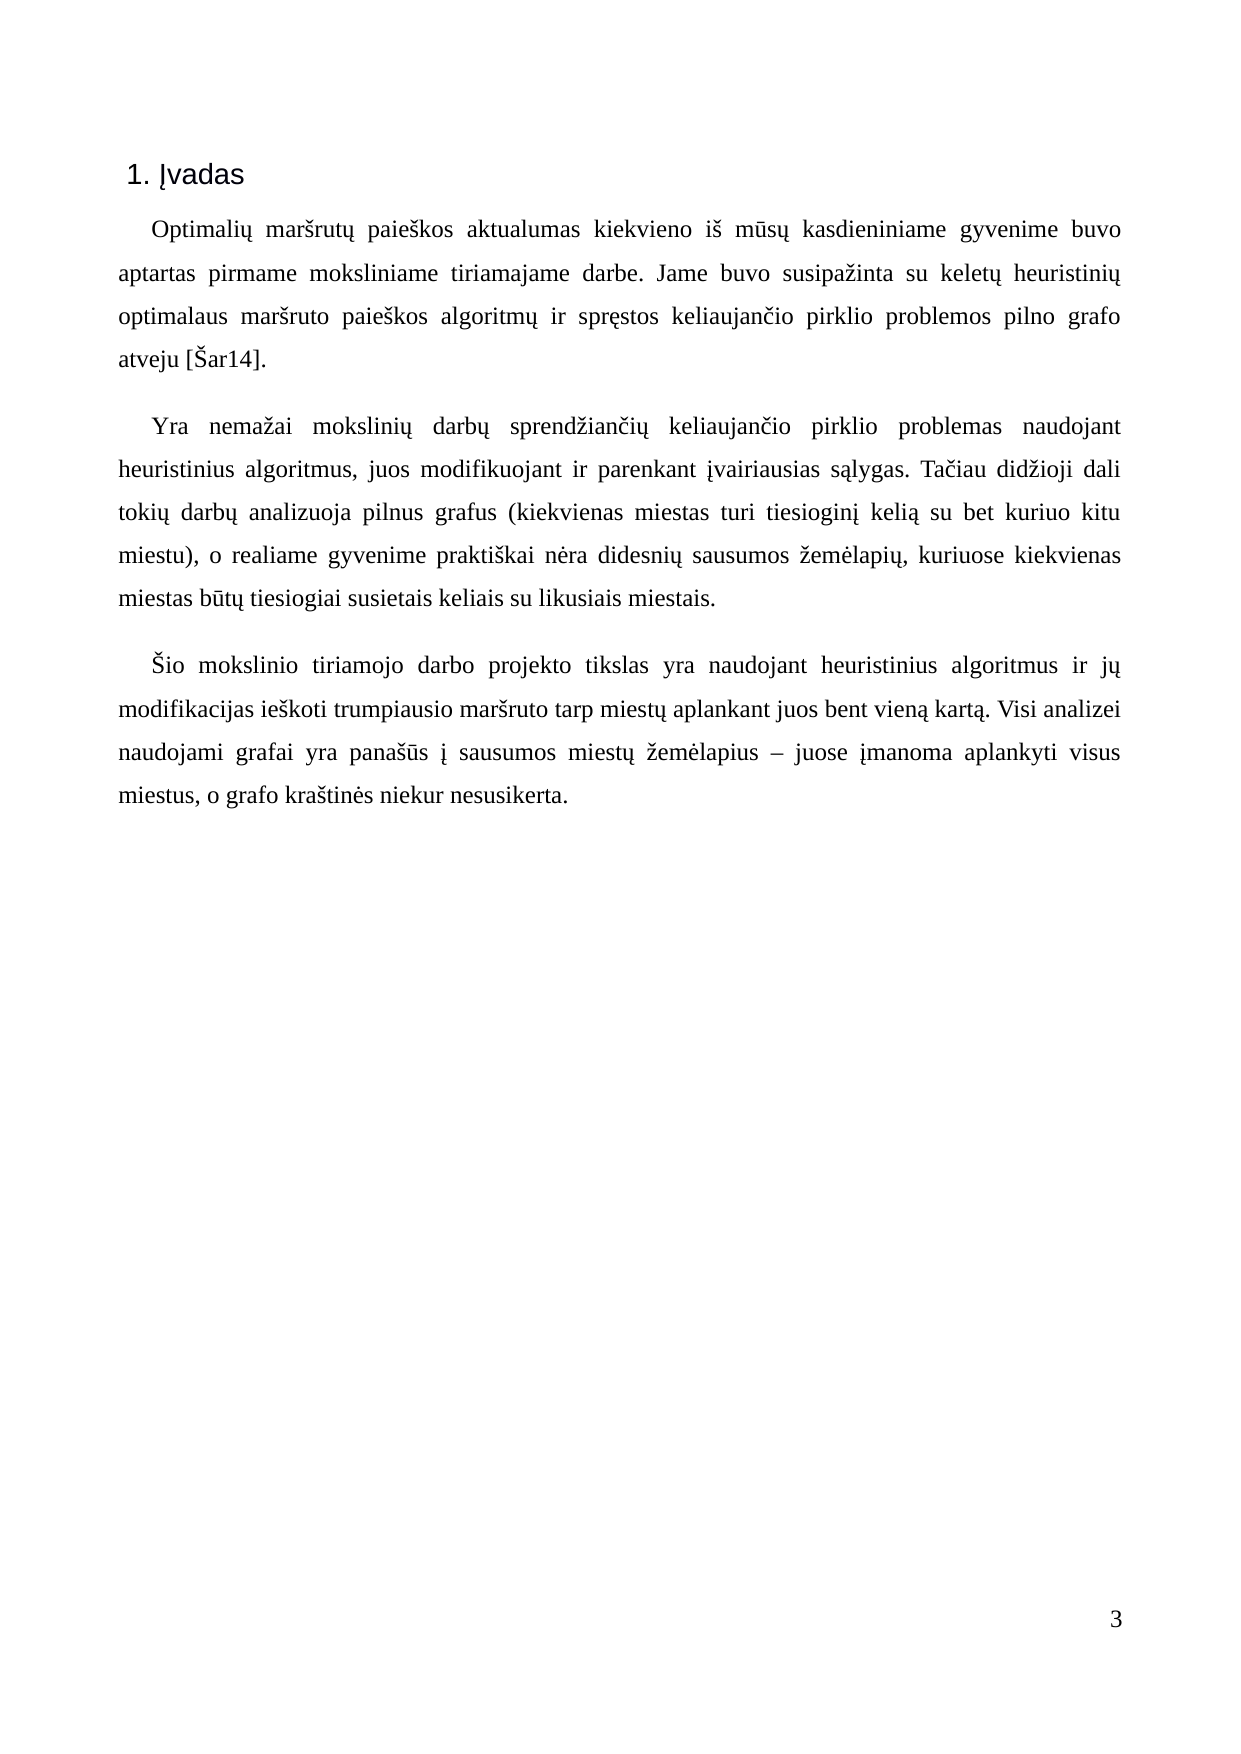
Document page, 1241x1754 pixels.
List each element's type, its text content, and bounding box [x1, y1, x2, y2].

text Yra nemažai mokslinių darbų sprendžiančių keliaujančio pirklio problemas naudojant heuristinius algoritmus, juos modifikuojant ir parenkant įvairiausias sąlygas. Tačiau didžioji dali tokių darbų analizuoja pilnus grafus (kiekvienas miestas turi tiesioginį kelią su bet kuriuo kitu miestu), o realiame gyvenime praktiškai nėra didesnių sausumos žemėlapių, kuriuose kiekvienas miestas būtų tiesiogiai susietais keliais su likusiais miestais. [118, 411, 1122, 612]
text Šio mokslinio tiriamojo darbo projekto tikslas yra naudojant heuristinius algoritmus ir jų modifikacijas ieškoti trumpiausio maršruto tarp miestų aplankant juos bent vieną kartą. Visi analizei naudojami grafai yra panašūs į sausumos miestų žemėlapius – juose įmanoma aplankyti visus miestus, o grafo kraštinės niekur nesusikerta. [118, 651, 1122, 809]
subtitle Įvadas [118, 157, 1122, 191]
text Optimalių maršrutų paieškos aktualumas kiekvieno iš mūsų kasdieniniame gyvenime buvo aptartas pirmame moksliniame tiriamajame darbe. Jame buvo susipažinta su keletų heuristinių optimalaus maršruto paieškos algoritmų ir spręstos keliaujančio pirklio problemos pilno grafo atveju [Šar14]. [118, 214, 1122, 373]
